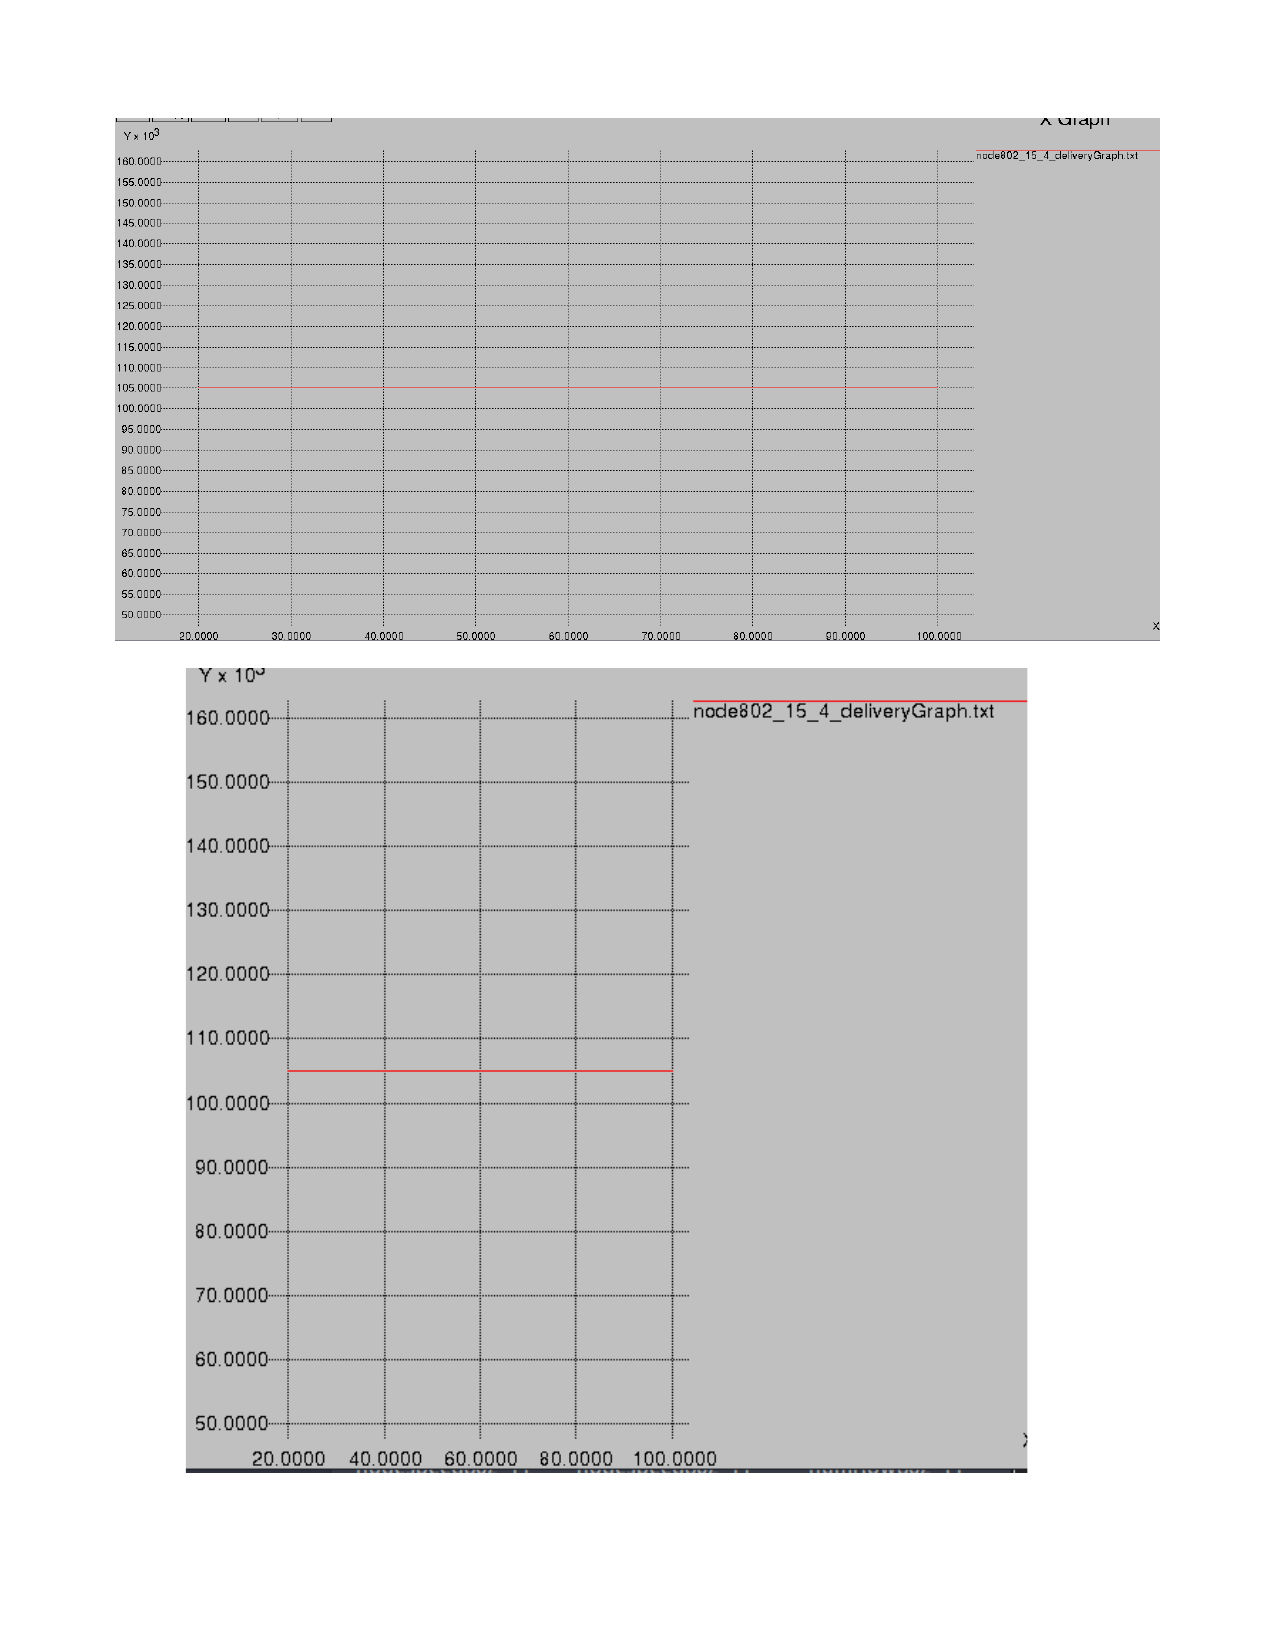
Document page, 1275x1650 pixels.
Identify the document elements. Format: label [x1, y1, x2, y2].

picture [185, 668, 1028, 1473]
picture [115, 118, 1160, 641]
